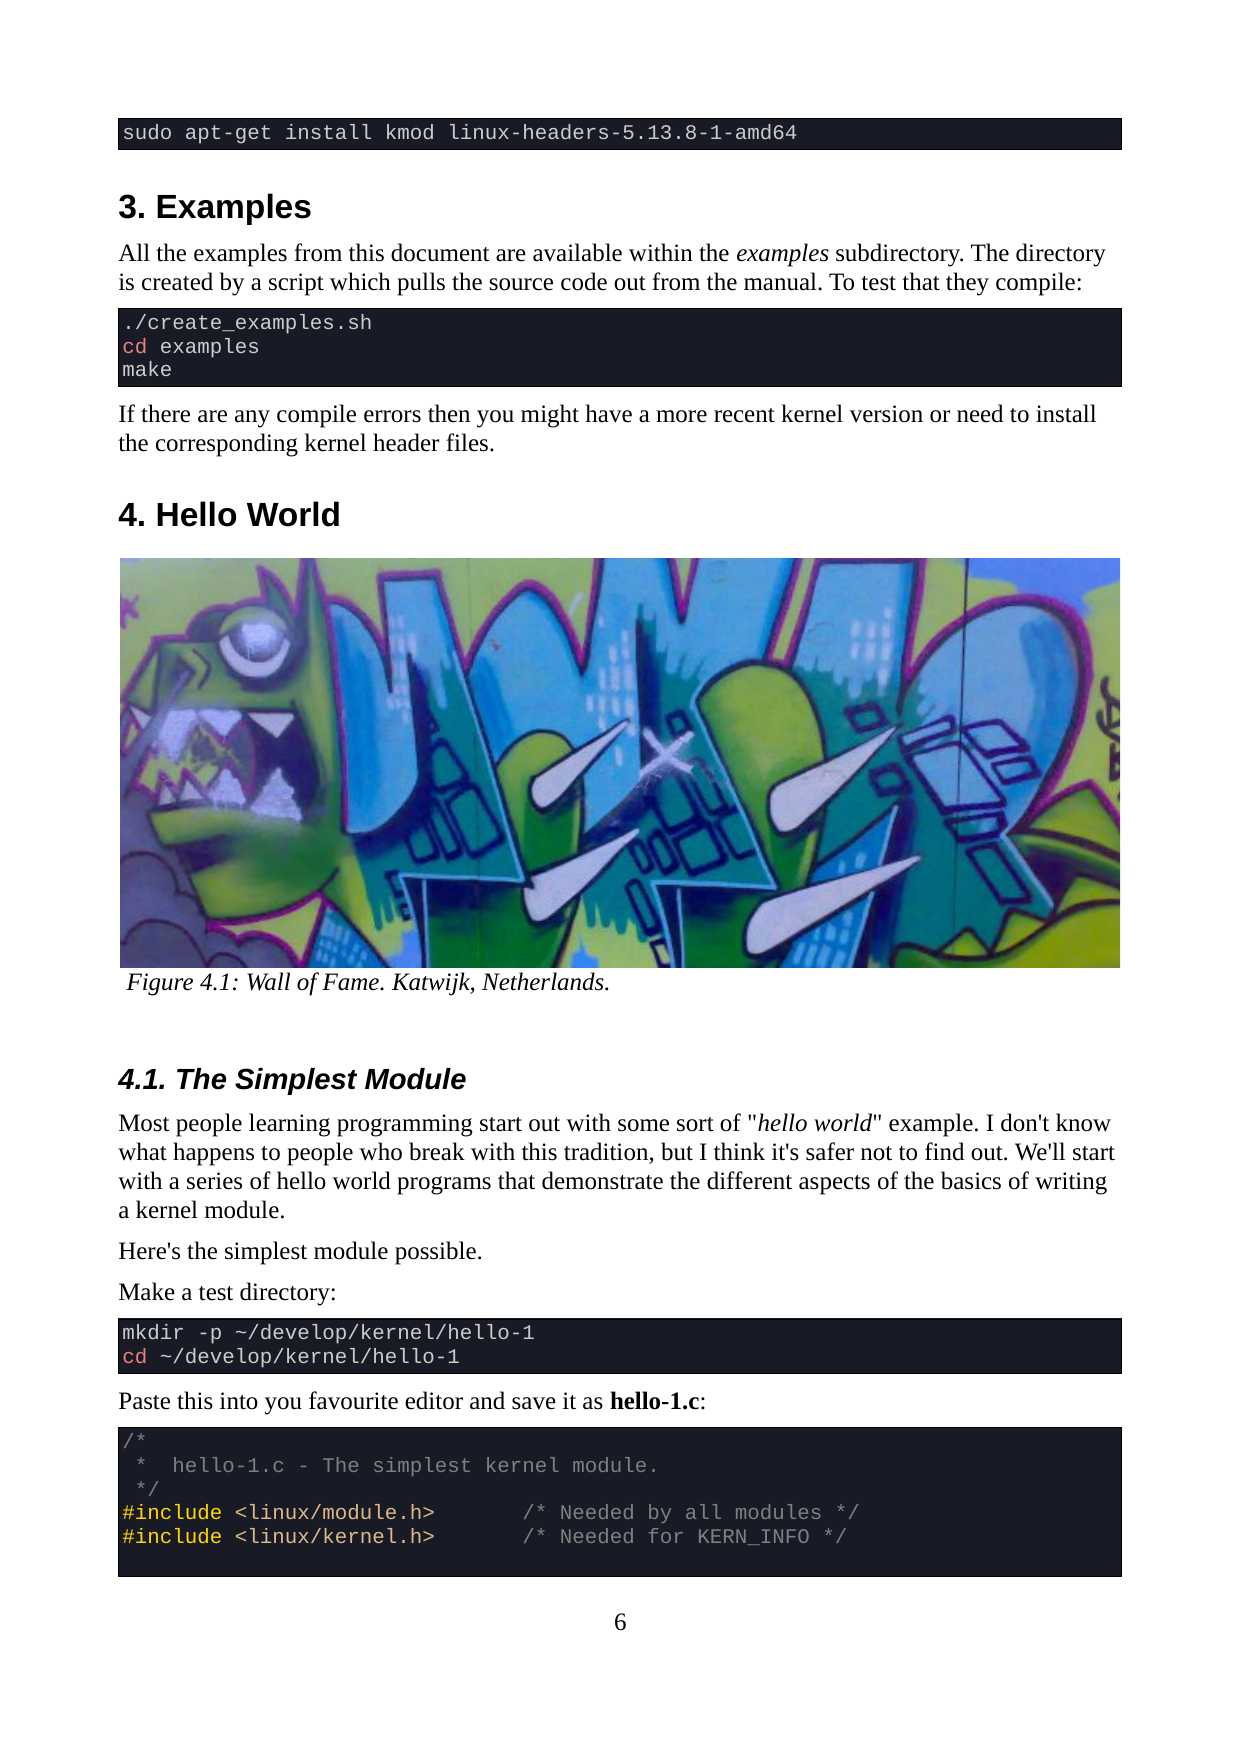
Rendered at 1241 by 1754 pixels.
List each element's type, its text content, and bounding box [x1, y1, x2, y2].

text /* [119, 1428, 1121, 1451]
text Here's the simplest module possible. [118, 1236, 1122, 1265]
text All the examples from this document are available within the examples subdirectory. The directory is created by a script which pulls the source code out from the manual. To test that they compile: [118, 238, 1122, 296]
subtitle Hello World [118, 494, 1122, 533]
text Figure 4.1: Wall of Fame. Katwijk, Netherlands. [120, 968, 1120, 996]
text make [119, 356, 1121, 386]
text If there are any compile errors then you might have a more recent kernel version or need to install the corresponding kernel header files. [118, 399, 1122, 457]
text mkdir -p ~/develop/kernel/hello-1 [119, 1320, 1121, 1342]
text */ [119, 1474, 1121, 1498]
text Paste this into you favourite editor and save it as hello-1.c: [118, 1386, 1122, 1415]
text #include <linux/kernel.h> /* Needed for KERN_INFO */ [119, 1522, 1121, 1546]
text * hello-1.c - The simplest kernel module. [119, 1451, 1121, 1474]
text Most people learning programming start out with some sort of "hello world" example. I don't know what happens to people who break with this tradition, but I think it's safer not to find out. We'll start with a series of hello world programs that demonstrate the different aspects of the basics of writing a kernel module. [118, 1108, 1122, 1223]
text cd ~/develop/kernel/hello-1 [119, 1342, 1121, 1373]
text cd examples [119, 332, 1121, 356]
text ./create_examples.sh [119, 309, 1121, 332]
subtitle Examples [118, 187, 1122, 226]
text #include <linux/module.h> /* Needed by all modules */ [119, 1498, 1121, 1522]
subtitle The Simplest Module [118, 1062, 1122, 1096]
text Make a test directory: [118, 1277, 1122, 1306]
text sudo apt-get install kmod linux-headers-5.13.8-1-amd64 [119, 119, 1121, 149]
